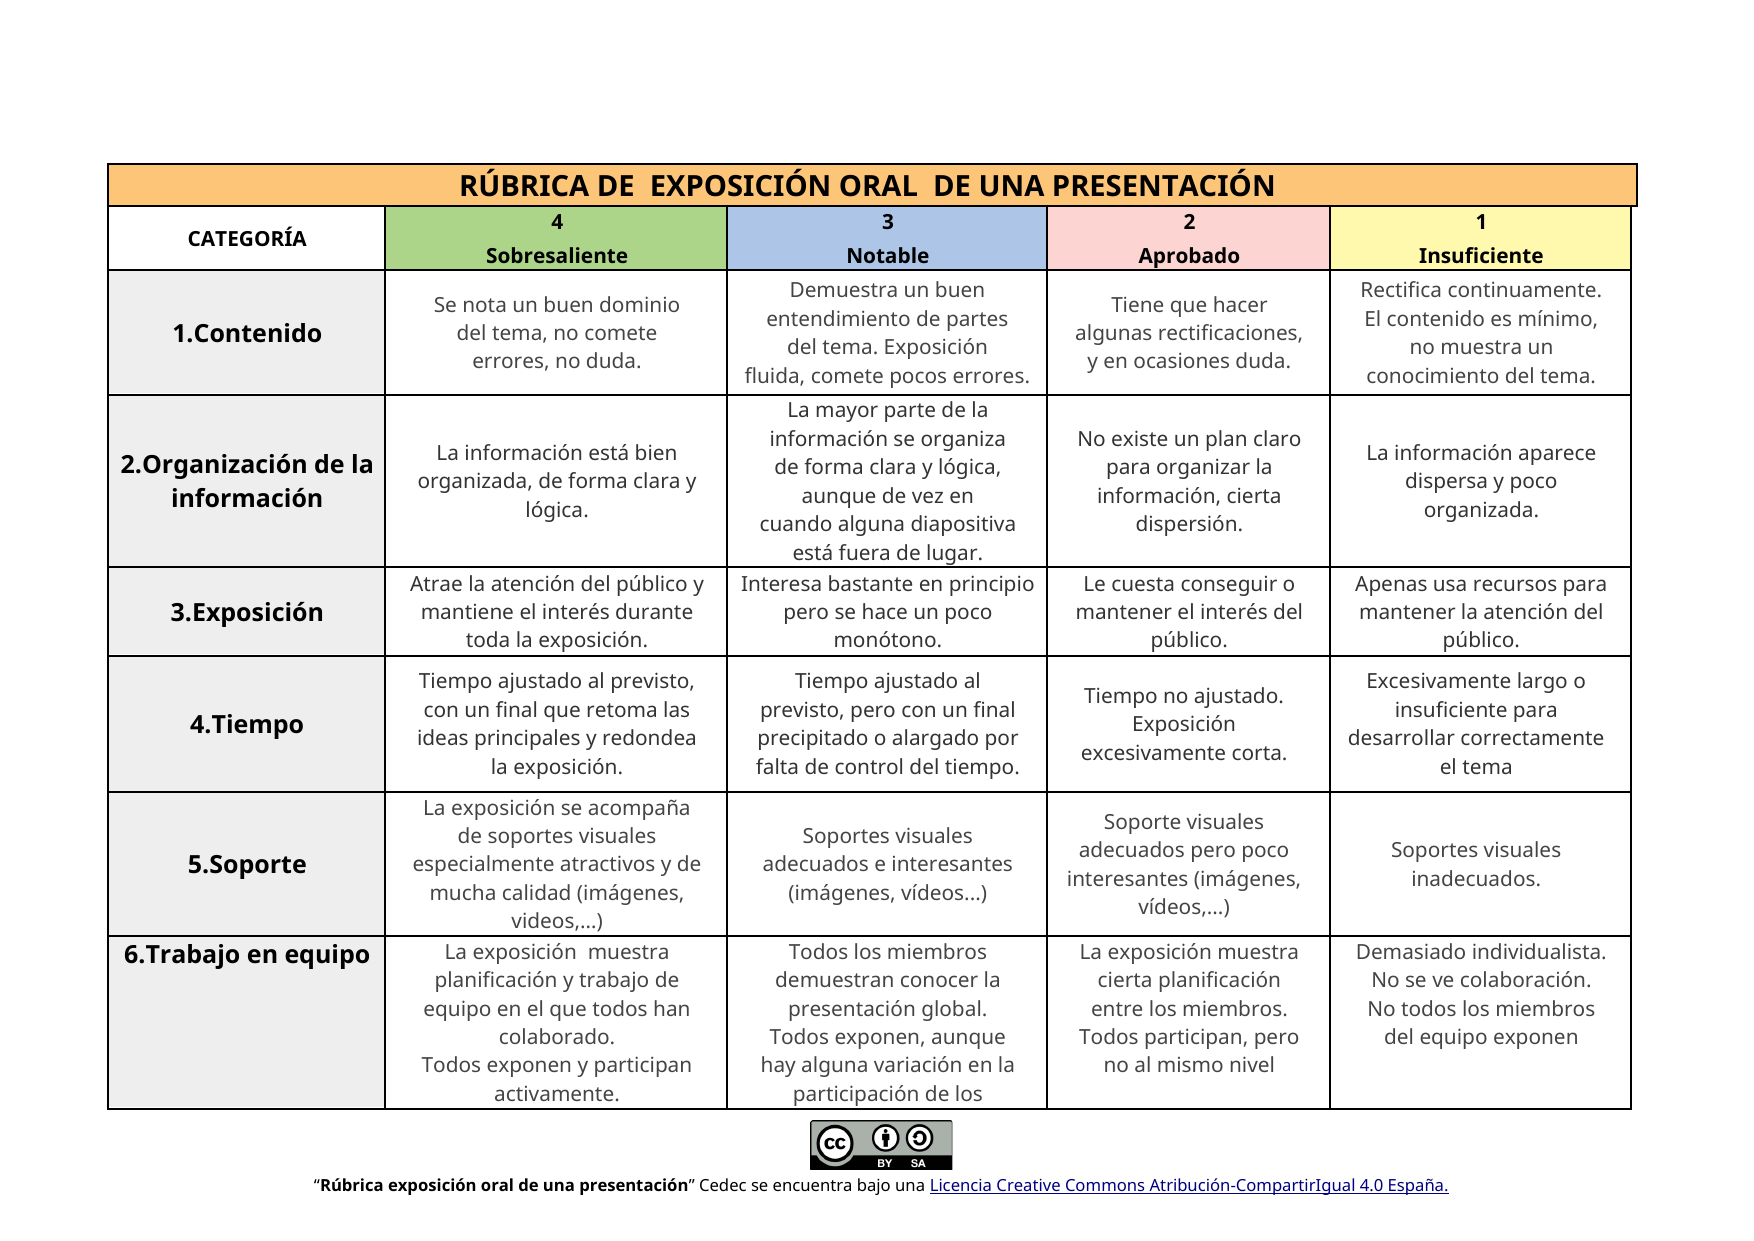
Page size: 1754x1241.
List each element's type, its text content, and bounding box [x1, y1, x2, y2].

table_cell [1632, 394, 1637, 566]
table_cell La información aparece dispersa y poco organizada. [1331, 396, 1630, 566]
table_cell Todos los miembros demuestran conocer la presentación global. Todos exponen, aunque hay alguna variación en la participación de los [728, 937, 1046, 1107]
table_cell La exposición se acompaña de soportes visuales especialmente atractivos y de mucha calidad (imágenes, videos,…) [386, 793, 726, 935]
table_cell [1632, 935, 1637, 1107]
table_cell [1632, 566, 1637, 654]
table_cell La exposición muestra cierta planificación entre los miembros. Todos participan, pero no al mismo nivel [1048, 937, 1329, 1107]
table_cell Tiempo no ajustado. Exposición excesivamente corta. [1048, 657, 1329, 791]
table_cell La exposición muestra planificación y trabajo de equipo en el que todos han colaborado. Todos exponen y participan activamente. [386, 937, 726, 1107]
table_cell Soportes visuales adecuados e interesantes (imágenes, vídeos...) [728, 793, 1046, 935]
table_cell 4 Sobresaliente [386, 207, 726, 269]
table_header RÚBRICA DE EXPOSICIÓN ORAL DE UNA PRESENTACIÓN [109, 165, 1636, 205]
table_cell Excesivamente largo o insuficiente para desarrollar correctamente el tema [1331, 657, 1630, 791]
table_cell Demasiado individualista. No se ve colaboración. No todos los miembros del equipo exponen [1331, 937, 1630, 1107]
table_cell Tiempo ajustado al previsto, con un final que retoma las ideas principales y redondea la exposición. [386, 657, 726, 791]
table_cell Le cuesta conseguir o mantener el interés del público. [1048, 568, 1329, 654]
table_cell Rectifica continuamente. El contenido es mínimo, no muestra un conocimiento del tema. [1331, 271, 1630, 393]
table_cell CATEGORÍA [109, 207, 384, 269]
table_cell [1632, 207, 1637, 269]
picture [810, 1120, 953, 1170]
table_cell 4.Tiempo [109, 657, 384, 791]
table_cell Se nota un buen dominio del tema, no comete errores, no duda. [386, 271, 726, 393]
table_cell 1 Insuficiente [1331, 207, 1630, 269]
table_cell Demuestra un buen entendimiento de partes del tema. Exposición fluida, comete pocos errores. [728, 271, 1046, 393]
table_cell 1.Contenido [109, 271, 384, 393]
table_cell 2 Aprobado [1048, 207, 1329, 269]
table_cell Soportes visuales inadecuados. [1331, 793, 1630, 935]
table_cell No existe un plan claro para organizar la información, cierta dispersión. [1048, 396, 1329, 566]
table_cell La información está bien organizada, de forma clara y lógica. [386, 396, 726, 566]
table_cell 3 Notable [728, 207, 1046, 269]
table_cell [1632, 655, 1637, 791]
table_cell Soporte visuales adecuados pero poco interesantes (imágenes, vídeos,...) [1048, 793, 1329, 935]
table_cell 6.Trabajo en equipo [109, 937, 384, 1107]
table_cell [1632, 791, 1637, 935]
table_cell 3.Exposición [109, 568, 384, 654]
table_cell Tiene que hacer algunas rectificaciones, y en ocasiones duda. [1048, 271, 1329, 393]
table_cell La mayor parte de la información se organiza de forma clara y lógica, aunque de vez en cuando alguna diapositiva está fuera de lugar. [728, 396, 1046, 566]
table_cell Interesa bastante en principio pero se hace un poco monótono. [728, 568, 1046, 654]
table_cell 5.Soporte [109, 793, 384, 935]
table_cell Atrae la atención del público y mantiene el interés durante toda la exposición. [386, 568, 726, 654]
table_cell Apenas usa recursos para mantener la atención del público. [1331, 568, 1630, 654]
table_cell [1632, 269, 1637, 393]
table_cell Tiempo ajustado al previsto, pero con un final precipitado o alargado por falta de control del tiempo. [728, 657, 1046, 791]
table_cell 2.Organización de la información [109, 396, 384, 566]
